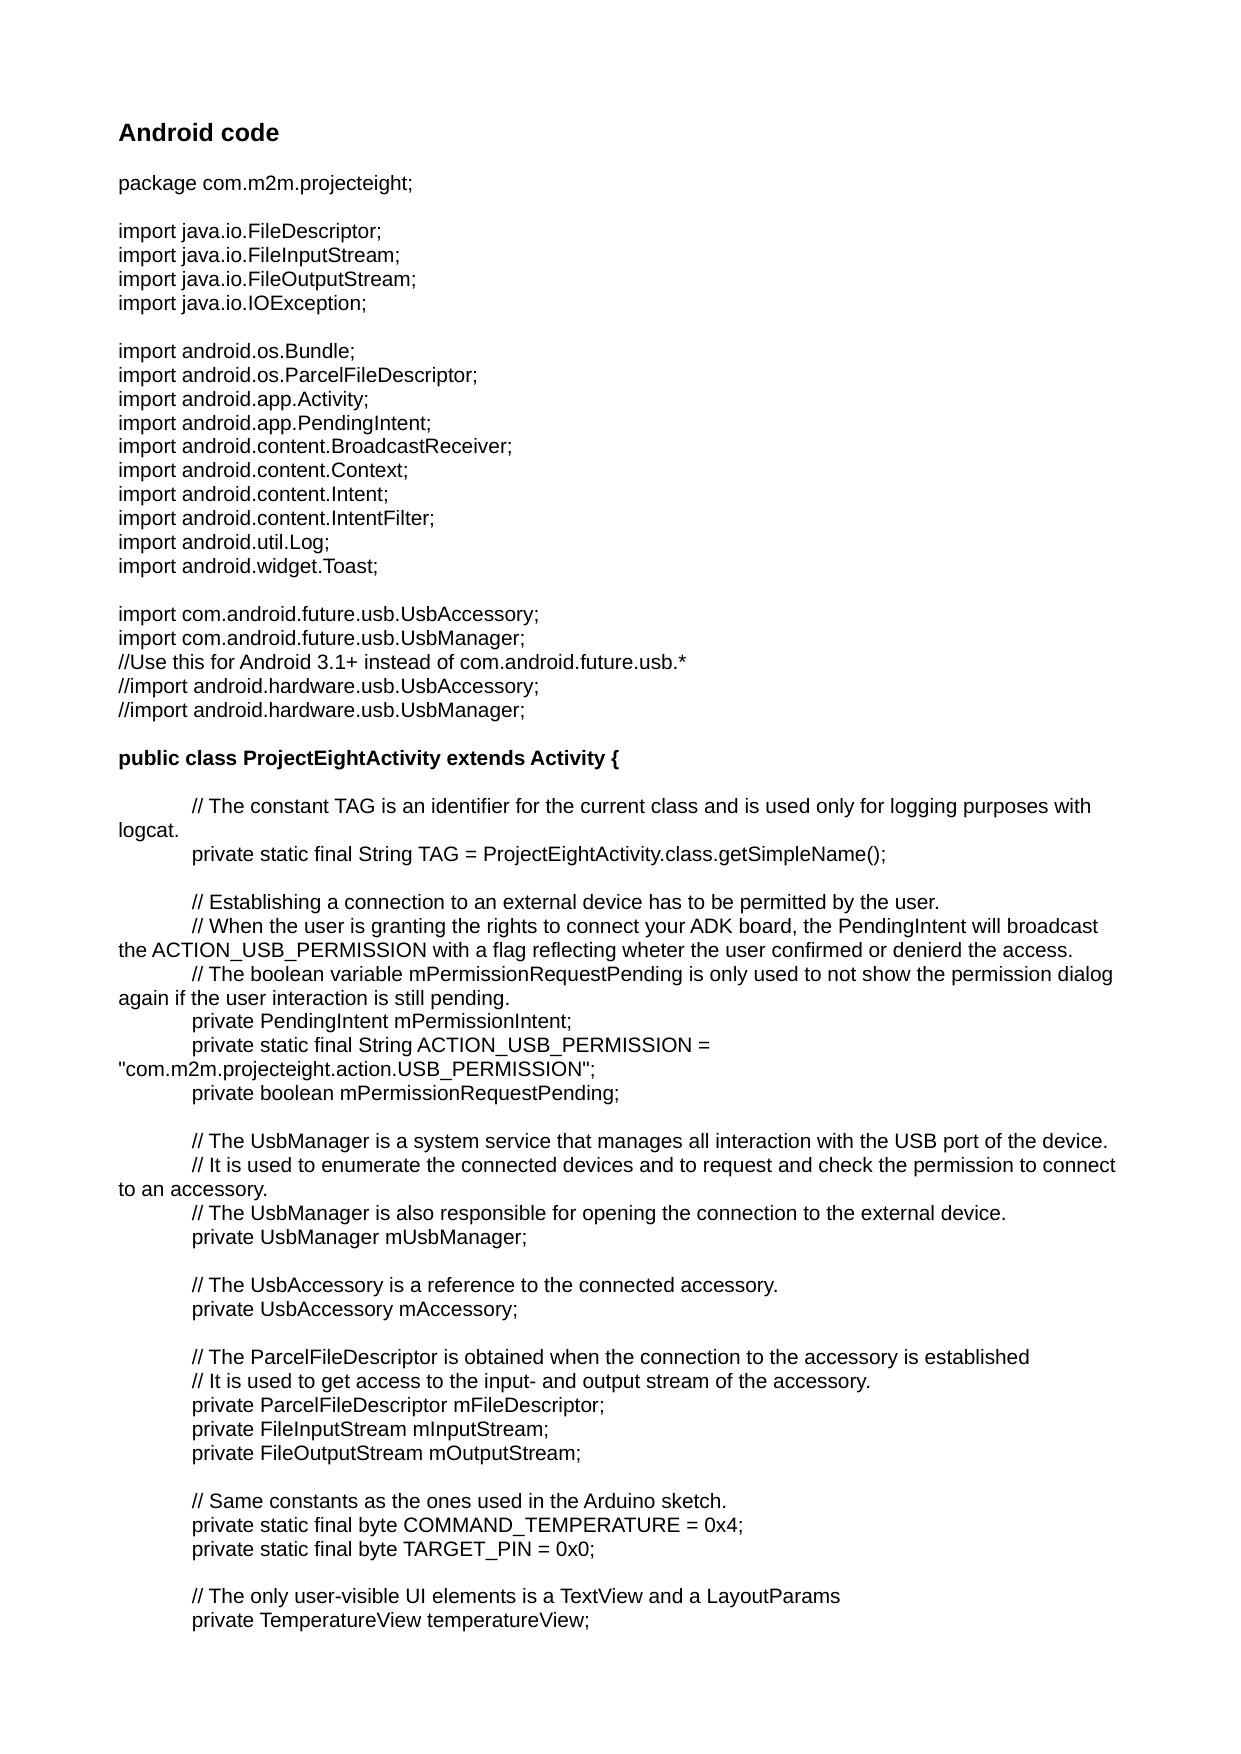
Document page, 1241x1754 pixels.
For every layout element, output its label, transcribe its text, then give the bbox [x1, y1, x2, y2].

text //Use this for Android 3.1+ instead of com.android.future.usb.* [118, 650, 1122, 674]
text // When the user is granting the rights to connect your ADK board, the PendingIntent will broadcast the ACTION_USB_PERMISSION with a flag reflecting wheter the user confirmed or denierd the access. [118, 913, 1122, 961]
text private TemperatureView temperatureView; [118, 1608, 1122, 1632]
text // It is used to enumerate the connected devices and to request and check the permission to connect to an accessory. [118, 1153, 1122, 1201]
text import java.io.IOException; [118, 291, 1122, 314]
text private static final byte TARGET_PIN = 0x0; [118, 1536, 1122, 1560]
text import android.os.ParcelFileDescriptor; [118, 362, 1122, 386]
text private static final String TAG = ProjectEightActivity.class.getSimpleName(); [118, 842, 1122, 866]
text import com.android.future.usb.UsbAccessory; [118, 602, 1122, 626]
text // Establishing a connection to an external device has to be permitted by the user. [118, 889, 1122, 913]
text package com.m2m.projecteight; [118, 171, 1122, 195]
text // The UsbManager is also responsible for opening the connection to the external device. [118, 1201, 1122, 1225]
text import android.app.Activity; [118, 386, 1122, 410]
text import android.content.Context; [118, 458, 1122, 482]
text import android.app.PendingIntent; [118, 410, 1122, 434]
text private PendingIntent mPermissionIntent; [118, 1009, 1122, 1033]
text private FileInputStream mInputStream; [118, 1417, 1122, 1441]
text private static final String ACTION_USB_PERMISSION = "com.m2m.projecteight.action.USB_PERMISSION"; [118, 1033, 1122, 1081]
text // The UsbManager is a system service that manages all interaction with the USB port of the device. [118, 1129, 1122, 1153]
text Android code [118, 118, 1122, 147]
text import android.os.Bundle; [118, 338, 1122, 362]
text //import android.hardware.usb.UsbManager; [118, 698, 1122, 722]
text import com.android.future.usb.UsbManager; [118, 626, 1122, 650]
text // The only user-visible UI elements is a TextView and a LayoutParams [118, 1584, 1122, 1608]
text // The boolean variable mPermissionRequestPending is only used to not show the permission dialog again if the user interaction is still pending. [118, 961, 1122, 1009]
text import java.io.FileDescriptor; [118, 219, 1122, 243]
text import android.widget.Toast; [118, 554, 1122, 578]
text private UsbManager mUsbManager; [118, 1225, 1122, 1249]
text // The UsbAccessory is a reference to the connected accessory. [118, 1273, 1122, 1297]
text // It is used to get access to the input- and output stream of the accessory. [118, 1369, 1122, 1393]
text import java.io.FileOutputStream; [118, 267, 1122, 291]
text import android.content.Intent; [118, 482, 1122, 506]
text private FileOutputStream mOutputStream; [118, 1441, 1122, 1464]
text import android.util.Log; [118, 530, 1122, 554]
text // The ParcelFileDescriptor is obtained when the connection to the accessory is established [118, 1345, 1122, 1369]
text private boolean mPermissionRequestPending; [118, 1081, 1122, 1105]
text import android.content.BroadcastReceiver; [118, 434, 1122, 458]
text import java.io.FileInputStream; [118, 243, 1122, 267]
text private static final byte COMMAND_TEMPERATURE = 0x4; [118, 1512, 1122, 1536]
text import android.content.IntentFilter; [118, 506, 1122, 530]
text private ParcelFileDescriptor mFileDescriptor; [118, 1393, 1122, 1417]
text public class ProjectEightActivity extends Activity { [118, 746, 1122, 770]
text //import android.hardware.usb.UsbAccessory; [118, 674, 1122, 698]
text // Same constants as the ones used in the Arduino sketch. [118, 1488, 1122, 1512]
text // The constant TAG is an identifier for the current class and is used only for logging purposes with logcat. [118, 794, 1122, 842]
text private UsbAccessory mAccessory; [118, 1297, 1122, 1321]
